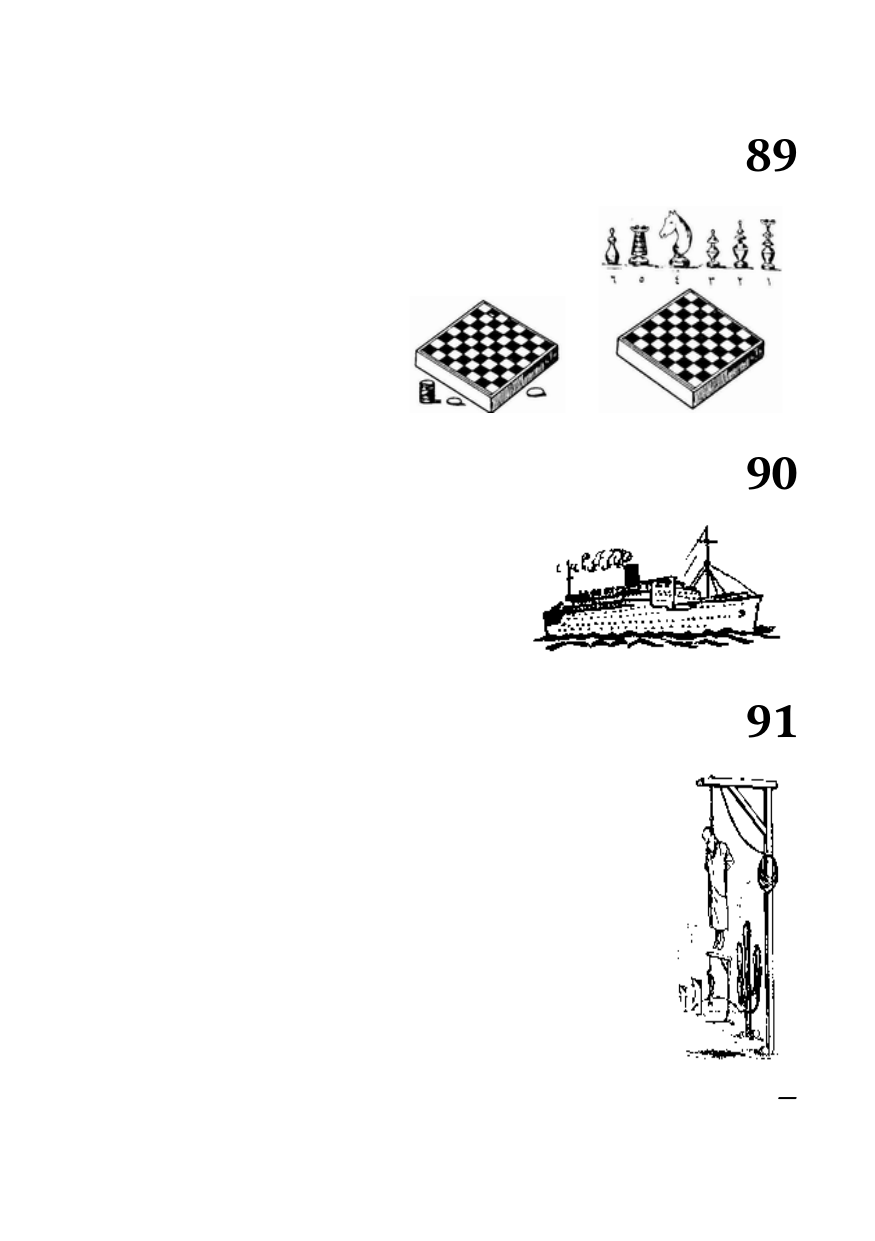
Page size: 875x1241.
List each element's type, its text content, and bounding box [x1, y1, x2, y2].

subtitle 89 [75, 124, 799, 184]
subtitle 91 [75, 691, 799, 751]
text ­ [75, 75, 799, 104]
picture [598, 206, 783, 413]
text ­ [75, 1120, 799, 1149]
picture [409, 296, 566, 413]
text – [75, 1072, 799, 1120]
subtitle 90 [75, 443, 799, 503]
